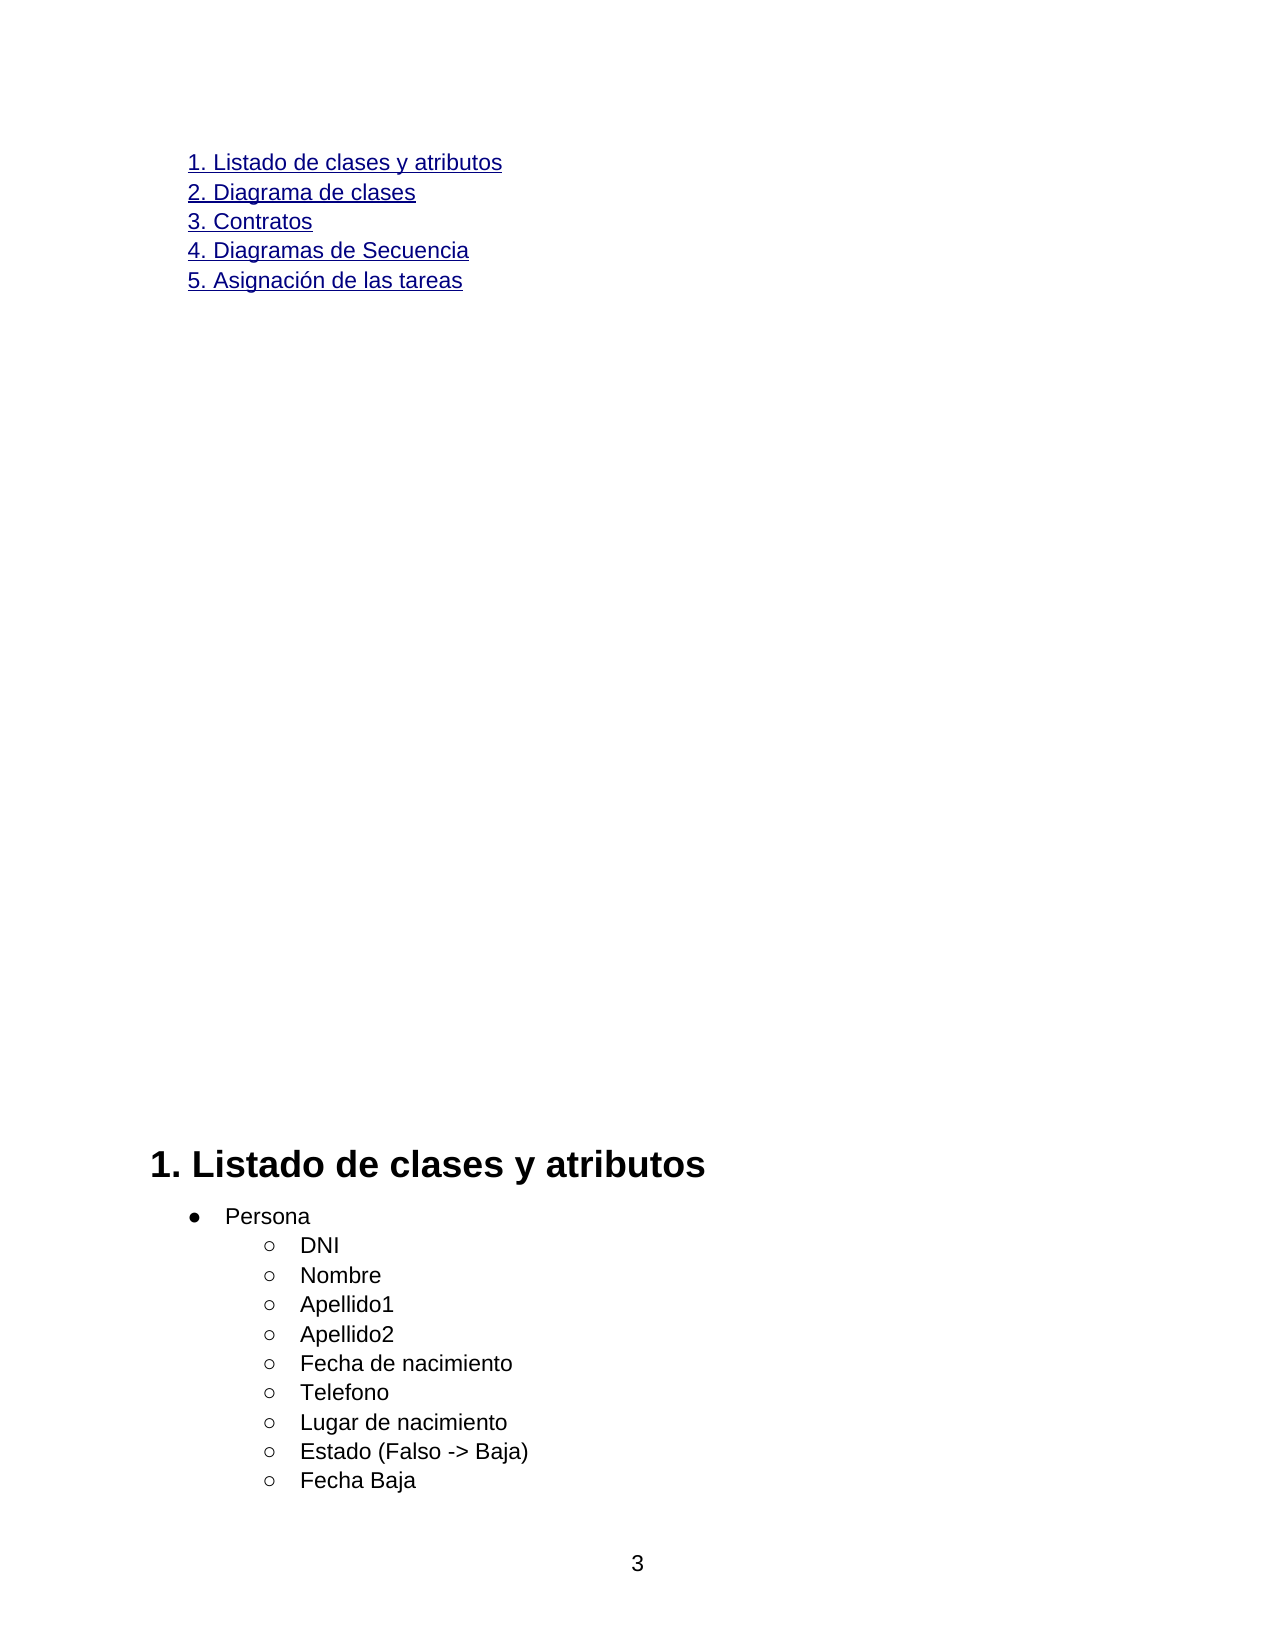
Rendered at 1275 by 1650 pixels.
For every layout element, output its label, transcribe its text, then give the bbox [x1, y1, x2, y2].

list Estado (Falso -> Baja) [262, 1439, 1125, 1464]
list Lugar de nacimiento [262, 1409, 1125, 1435]
text 1. Listado de clases y atributos [187, 150, 1125, 176]
list Apellido1 [262, 1292, 1125, 1317]
list DNI [262, 1233, 1125, 1259]
list Fecha Baja [262, 1468, 1125, 1494]
list Apellido2 [262, 1321, 1125, 1347]
list Telefono [262, 1380, 1125, 1406]
subtitle 1. Listado de clases y atributos [150, 1143, 1125, 1185]
text 4. Diagramas de Secuencia [187, 238, 1125, 264]
list Nombre [262, 1262, 1125, 1288]
text 5. Asignación de las tareas [187, 267, 1125, 293]
list Persona [187, 1204, 1125, 1229]
text 2. Diagrama de clases [187, 179, 1125, 205]
text 3. Contratos [187, 209, 1125, 234]
list Fecha de nacimiento [262, 1351, 1125, 1376]
